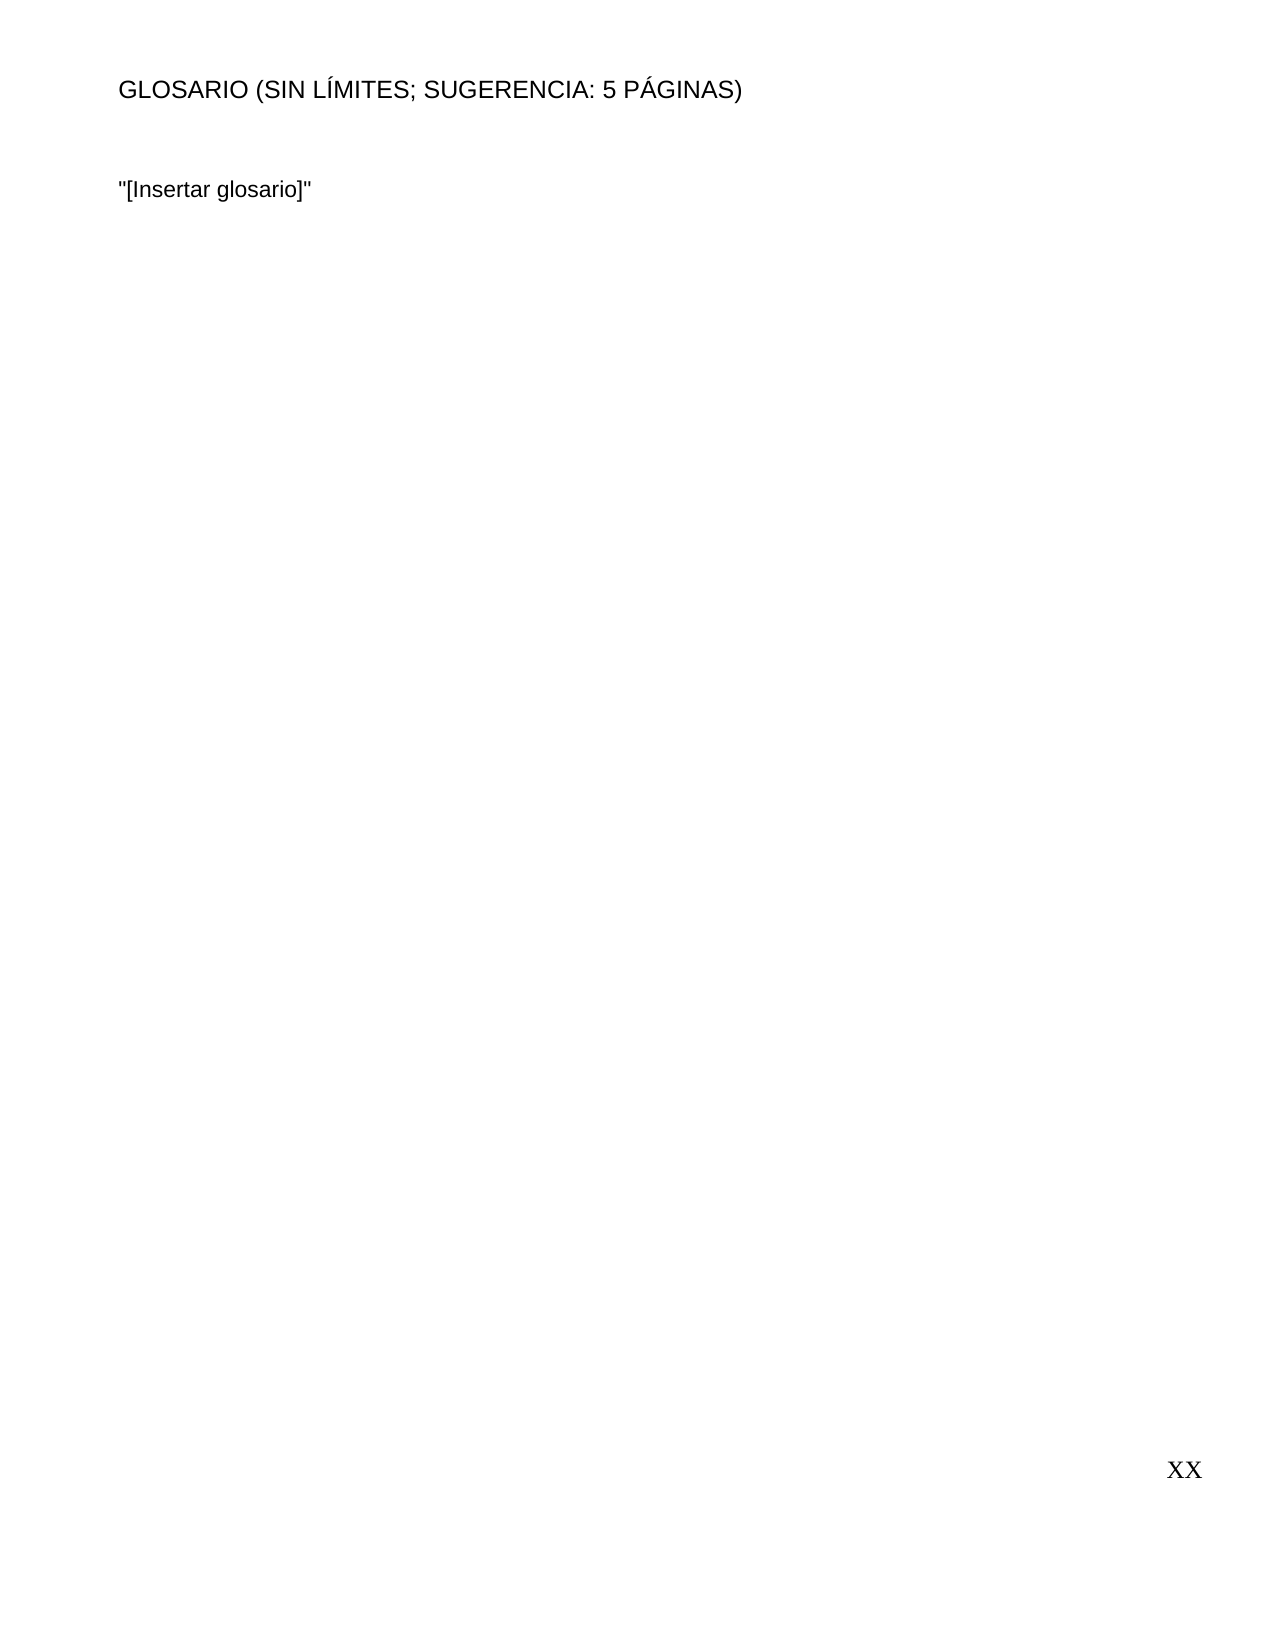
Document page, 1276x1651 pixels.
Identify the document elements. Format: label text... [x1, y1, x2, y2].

text "[Insertar glosario]" [118, 176, 1204, 202]
text GLOSARIO (Sin límites; sugerencia: 5 páginas) [118, 75, 1204, 104]
